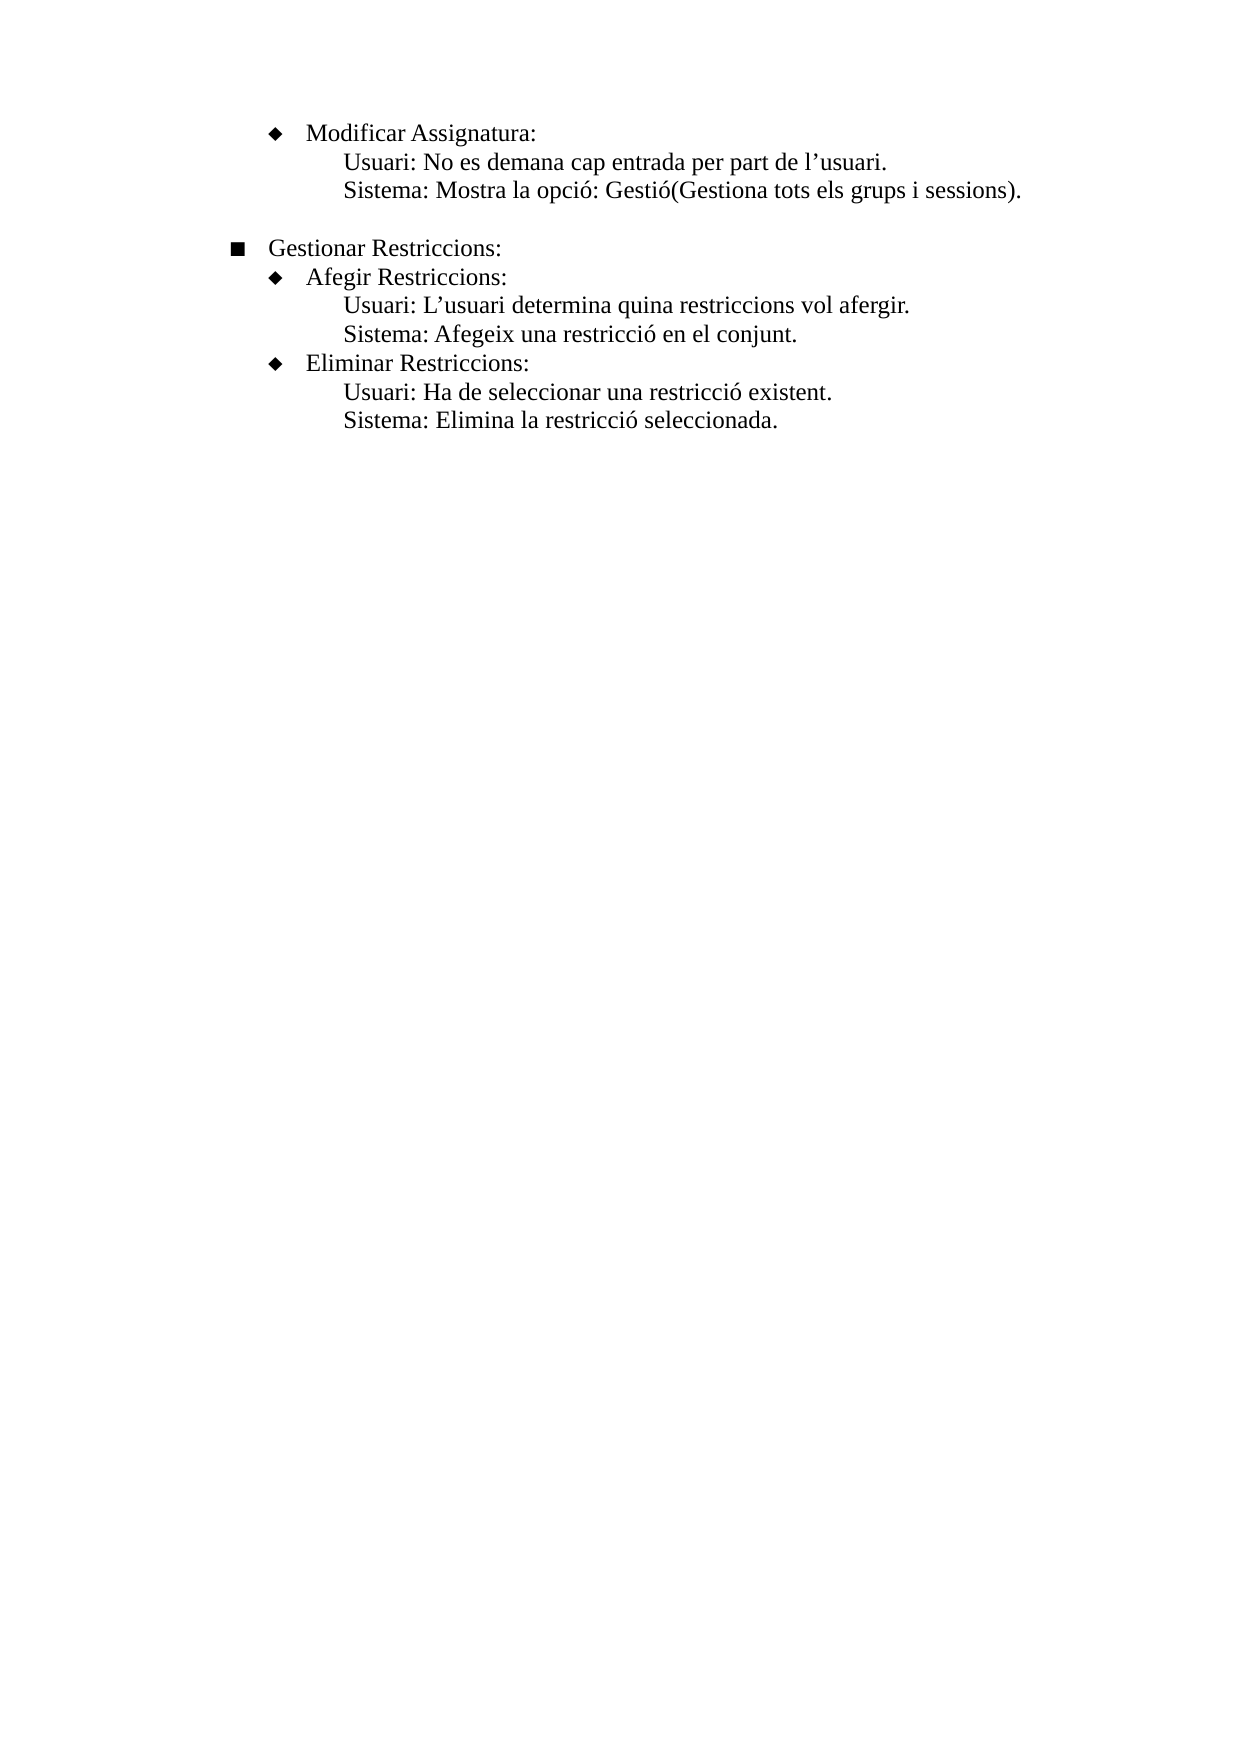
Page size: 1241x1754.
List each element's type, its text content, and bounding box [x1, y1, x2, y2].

list Afegir Restriccions: [268, 262, 1122, 291]
list Usuari: No es demana cap entrada per part de l’usuari. [306, 147, 1122, 176]
list Sistema: Elimina la restricció seleccionada. [306, 406, 1122, 434]
list Eliminar Restriccions: [268, 348, 1122, 377]
list Usuari: Ha de seleccionar una restricció existent. [306, 377, 1122, 406]
list Sistema: Mostra la opció: Gestió(Gestiona tots els grups i sessions). [306, 176, 1122, 204]
list Gestionar Restriccions: [231, 233, 1122, 262]
list Usuari: L’usuari determina quina restriccions vol afergir. [306, 291, 1122, 319]
list Modificar Assignatura: [268, 118, 1122, 147]
list Sistema: Afegeix una restricció en el conjunt. [306, 319, 1122, 348]
